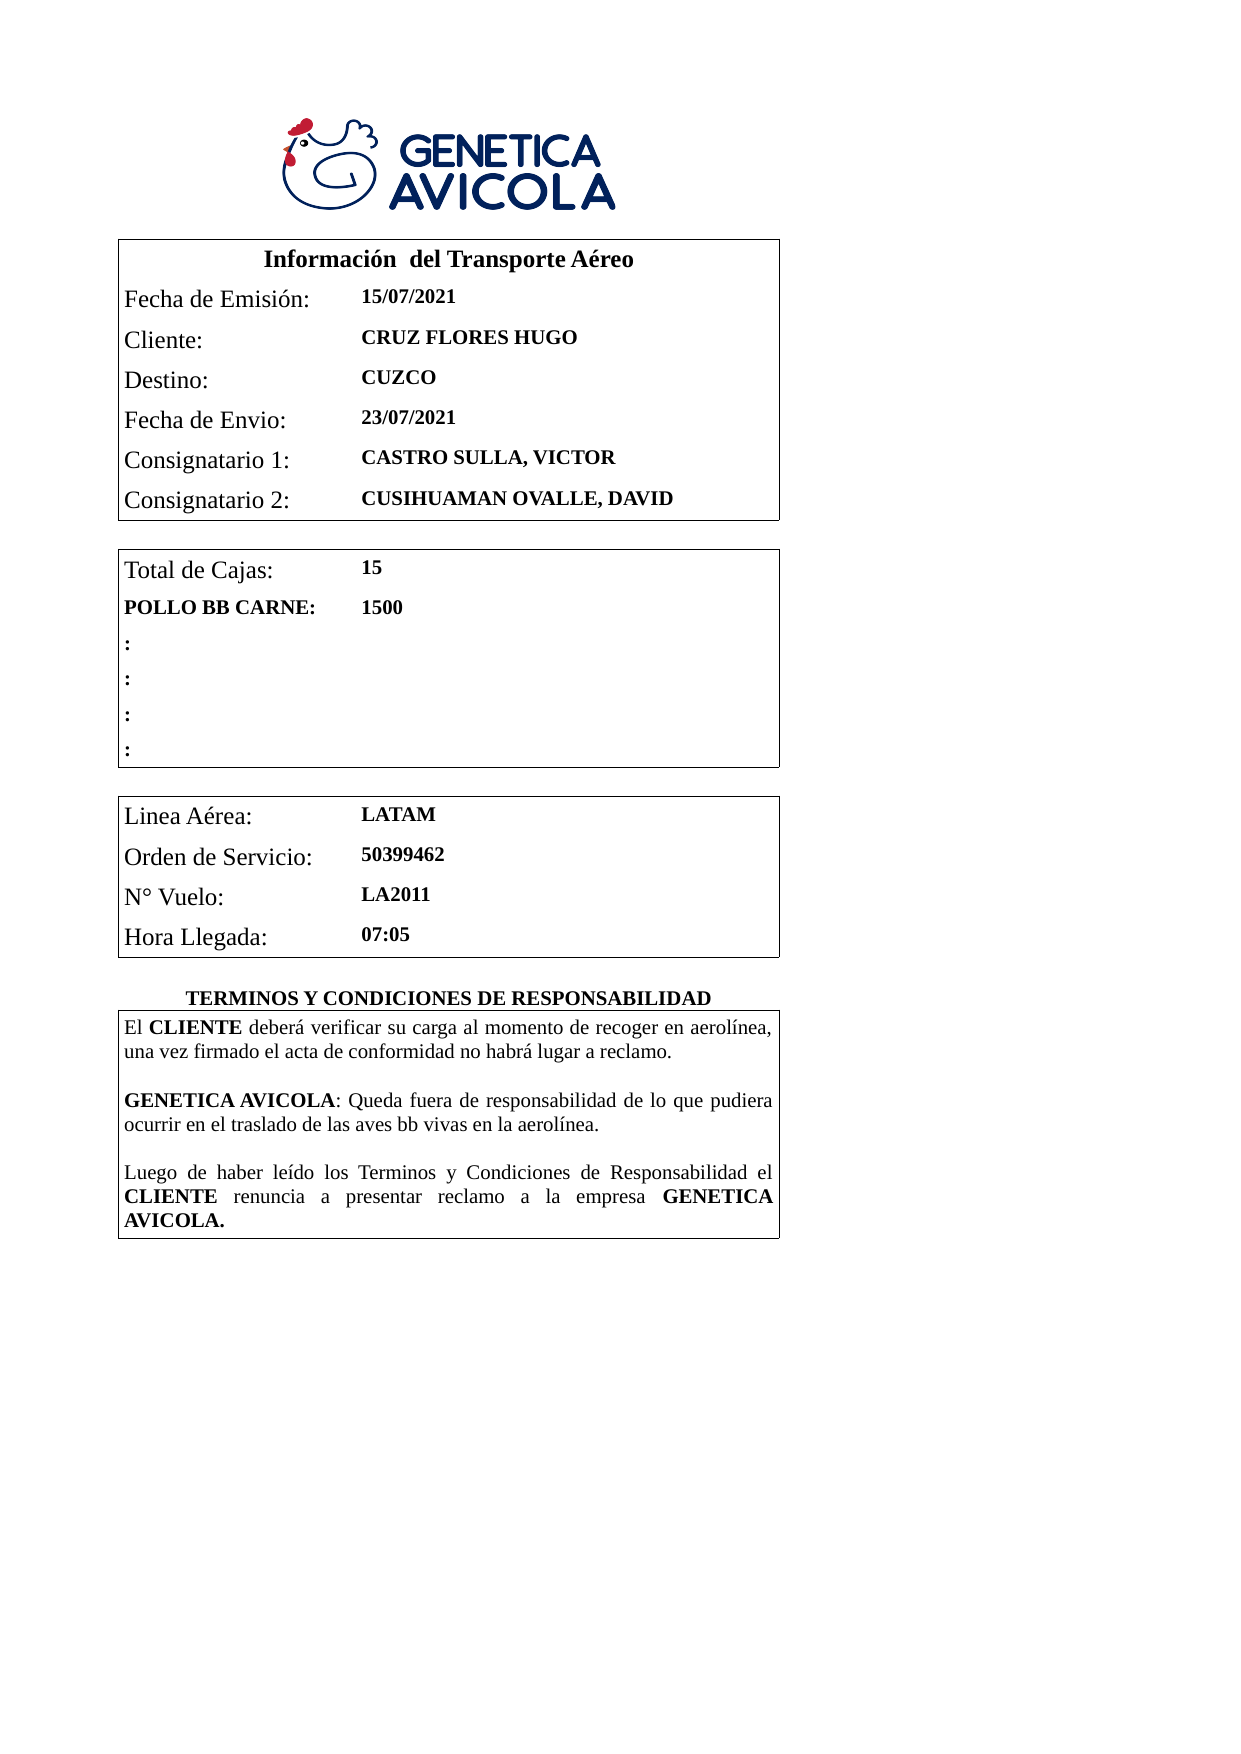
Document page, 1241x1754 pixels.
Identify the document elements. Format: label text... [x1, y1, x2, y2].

table_header Información del Transporte Aéreo [119, 240, 779, 279]
table_cell Orden de Servicio: [119, 836, 356, 876]
table_cell TERMINOS Y CONDICIONES DE RESPONSABILIDAD [118, 958, 779, 1009]
table_cell : [119, 731, 356, 767]
table_cell Total de Cajas: [119, 550, 356, 589]
table_cell CRUZ FLORES HUGO [356, 319, 779, 359]
table_cell 1500 [356, 589, 779, 625]
table_cell [356, 660, 779, 696]
table_cell Consignatario 1: [119, 440, 356, 480]
picture [282, 118, 616, 210]
table_cell : [119, 660, 356, 696]
table_cell [356, 521, 779, 549]
table_cell : [119, 625, 356, 660]
table_cell : [119, 696, 356, 731]
table_cell Hora Llegada: [119, 916, 356, 957]
table_cell 07:05 [356, 916, 779, 957]
table_cell Fecha de Envio: [119, 399, 356, 439]
table_cell 15 [356, 550, 779, 589]
table_cell [356, 768, 779, 796]
table_cell 50399462 [356, 836, 779, 876]
table_cell [118, 521, 356, 549]
table_cell Cliente: [119, 319, 356, 359]
table_cell [356, 696, 779, 731]
table_cell CUZCO [356, 359, 779, 399]
table_cell [118, 768, 356, 796]
table_cell [356, 731, 779, 767]
table_cell POLLO BB CARNE: [119, 589, 356, 625]
table_cell 15/07/2021 [356, 279, 779, 319]
table_cell Fecha de Emisión: [119, 279, 356, 319]
table_cell LATAM [356, 797, 779, 836]
table_cell Destino: [119, 359, 356, 399]
table_cell 23/07/2021 [356, 399, 779, 439]
table_cell LA2011 [356, 876, 779, 916]
table_cell [356, 625, 779, 660]
table_cell N° Vuelo: [119, 876, 356, 916]
table_cell Consignatario 2: [119, 480, 356, 520]
table_cell El CLIENTE deberá verificar su carga al momento de recoger en aerolínea, una vez firmado el acta de conformidad no habrá lugar a reclamo. GENETICA AVICOLA: Queda fuera de responsabilidad de lo que pudiera ocurrir en el traslado de las aves bb vivas en la aerolínea. Luego de haber leído los Terminos y Condiciones de Responsabilidad el CLIENTE renuncia a presentar reclamo a la empresa GENETICA AVICOLA. [119, 1011, 779, 1238]
table_cell CUSIHUAMAN OVALLE, DAVID [356, 480, 779, 520]
table_cell Linea Aérea: [119, 797, 356, 836]
table_cell CASTRO SULLA, VICTOR [356, 440, 779, 480]
